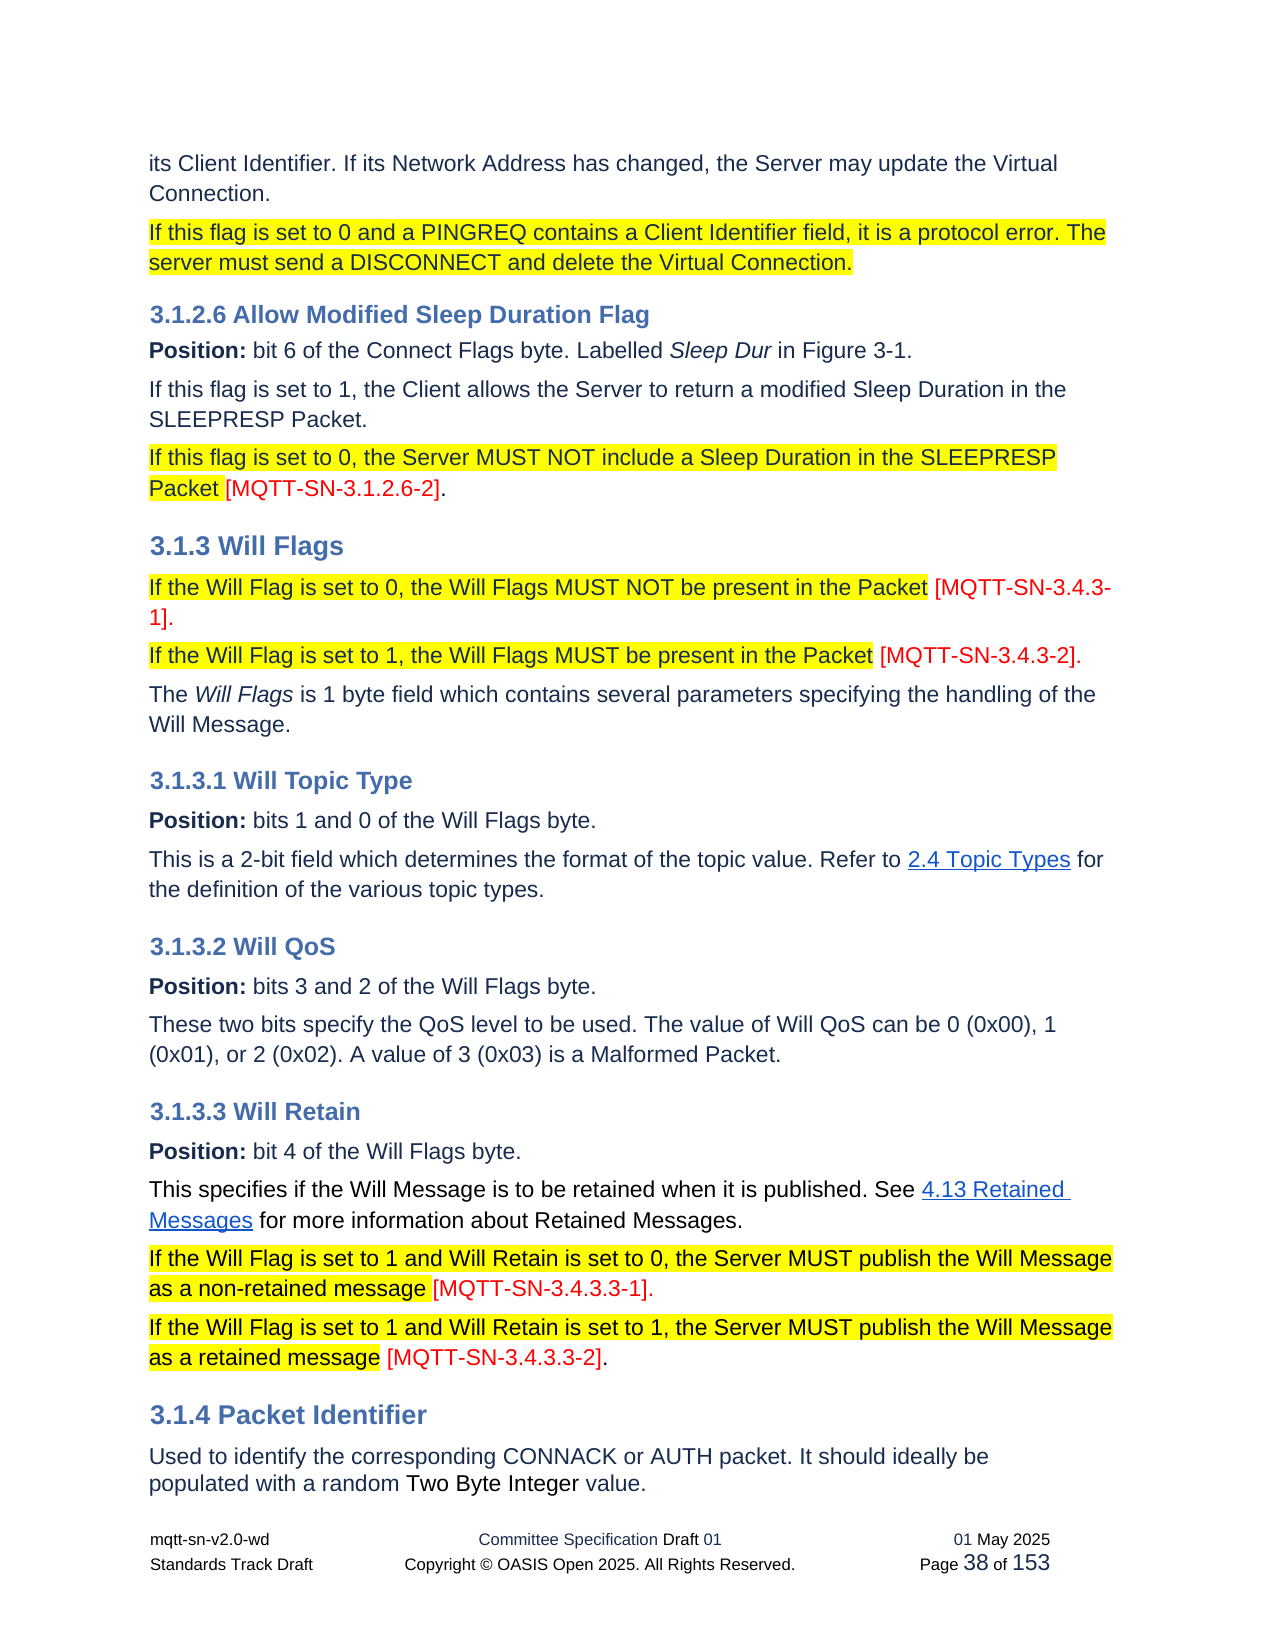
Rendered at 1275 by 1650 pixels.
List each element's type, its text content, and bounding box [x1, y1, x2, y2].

subtitle 3.1.3.3 Will Retain [150, 1097, 1124, 1125]
text Used to identify the corresponding CONNACK or AUTH packet. It should ideally be populated with a random Two Byte Integer value. [148, 1443, 1022, 1497]
text If this flag is set to 0, the Server MUST NOT include a Sleep Duration in the SLEEPRESP Packet [MQTT-SN-3.1.2.6-2]. [148, 444, 1124, 501]
subtitle 3.1.4 Packet Identifier [150, 1399, 1124, 1431]
text The Will Flags is 1 byte field which contains several parameters specifying the handling of the Will Message. [148, 681, 1124, 737]
text If the Will Flag is set to 1, the Will Flags MUST be present in the Packet [MQTT-SN-3.4.3-2]. [148, 642, 873, 669]
subtitle 3.1.3.1 Will Topic Type [150, 766, 1124, 795]
text If the Will Flag is set to 1 and Will Retain is set to 1, the Server MUST publish the Will Message as a retained message [MQTT-SN-3.4.3.3-2]. [148, 1314, 1124, 1371]
text If the Will Flag is set to 1 and Will Retain is set to 0, the Server MUST publish the Will Message as a non-retained message [MQTT-SN-3.4.3.3-1]. [148, 1245, 1124, 1302]
text This specifies if the Will Message is to be retained when it is published. See 4.13 Retained Messages for more information about Retained Messages. [148, 1176, 1124, 1233]
text Position: bit 4 of the Will Flags byte. [148, 1138, 1124, 1164]
text If this flag is set to 0 and a PINGREQ contains a Client Identifier field, it is a protocol error. The server must send a DISCONNECT and delete the Virtual Connection. [148, 219, 1124, 275]
text If this flag is set to 1, the Client allows the Server to return a modified Sleep Duration in the SLEEPRESP Packet. [148, 376, 1124, 432]
text If the Will Flag is set to 0, the Will Flags MUST NOT be present in the Packet [MQTT-SN-3.4.3-1]. [148, 573, 1124, 630]
text Position: bits 1 and 0 of the Will Flags byte. [148, 807, 1124, 834]
subtitle 3.1.3 Will Flags [150, 530, 1124, 561]
text This is a 2-bit field which determines the format of the topic value. Refer to 2.4 Topic Types for the definition of the various topic types. [148, 846, 1124, 903]
subtitle 3.1.3.2 Will QoS [150, 931, 1124, 960]
text Position: bits 3 and 2 of the Will Flags byte. [148, 973, 1124, 999]
text Position: bit 6 of the Connect Flags byte. Labelled Sleep Dur in Figure 3-1. [148, 337, 1124, 363]
text its Client Identifier. If its Network Address has changed, the Server may update the Virtual Connection. [148, 150, 1124, 207]
text These two bits specify the QoS level to be used. The value of Will QoS can be 0 (0x00), 1 (0x01), or 2 (0x02). A value of 3 (0x03) is a Malformed Packet. [148, 1011, 1124, 1068]
subtitle 3.1.2.6 Allow Modified Sleep Duration Flag [150, 300, 1124, 329]
